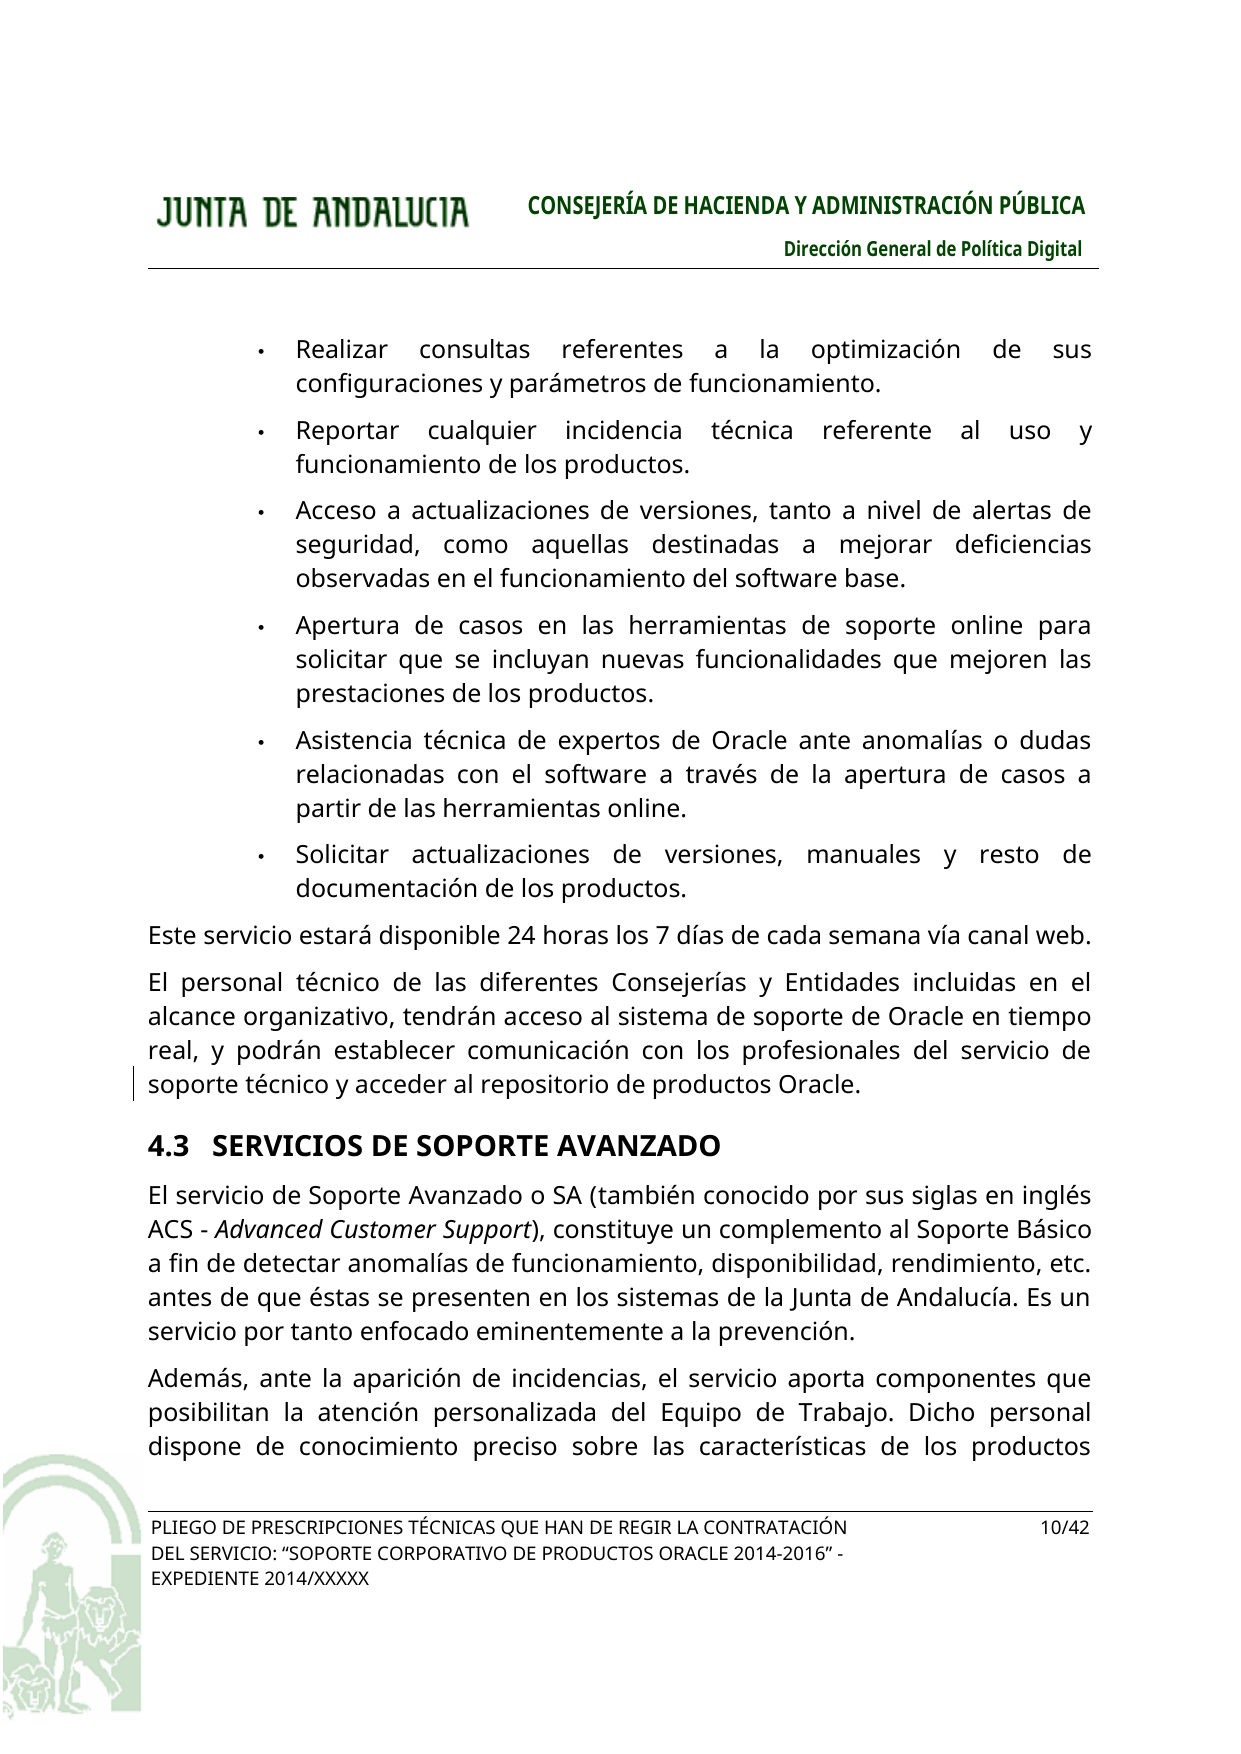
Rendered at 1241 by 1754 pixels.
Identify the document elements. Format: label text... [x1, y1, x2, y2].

list Apertura de casos en las herramientas de soporte online para solicitar que se incluyan nuevas funcionalidades que mejoren las prestaciones de los productos. [258, 608, 1093, 710]
list Acceso a actualizaciones de versiones, tanto a nivel de alertas de seguridad, como aquellas destinadas a mejorar deficiencias observadas en el funcionamiento del software base. [258, 493, 1093, 595]
list Realizar consultas referentes a la optimización de sus configuraciones y parámetros de funcionamiento. [258, 332, 1093, 400]
picture [156, 197, 471, 229]
subtitle SERVICIOS DE SOPORTE AVANZADO [148, 1126, 1093, 1165]
list Asistencia técnica de expertos de Oracle ante anomalías o dudas relacionadas con el software a través de la apertura de casos a partir de las herramientas online. [258, 722, 1093, 824]
text El personal técnico de las diferentes Consejerías y Entidades incluidas en el alcance organizativo, tendrán acceso al sistema de soporte de Oracle en tiempo real, y podrán establecer comunicación con los profesionales del servicio de soporte técnico y acceder al repositorio de productos Oracle. [148, 964, 1093, 1101]
text Este servicio estará disponible 24 horas los 7 días de cada semana vía canal web. [148, 918, 1093, 952]
text El servicio de Soporte Avanzado o SA (también conocido por sus siglas en inglés ACS - Advanced Customer Support), constituye un complemento al Soporte Básico a fin de detectar anomalías de funcionamiento, disponibilidad, rendimiento, etc. antes de que éstas se presenten en los sistemas de la Junta de Andalucía. Es un servicio por tanto enfocado eminentemente a la prevención. [148, 1178, 1093, 1348]
list Solicitar actualizaciones de versiones, manuales y resto de documentación de los productos. [258, 837, 1093, 905]
text Además, ante la aparición de incidencias, el servicio aporta componentes que posibilitan la atención personalizada del Equipo de Trabajo. Dicho personal dispone de conocimiento preciso sobre las características de los productos [148, 1361, 1093, 1463]
list Reportar cualquier incidencia técnica referente al uso y funcionamiento de los productos. [258, 412, 1093, 481]
picture [2, 1454, 144, 1722]
